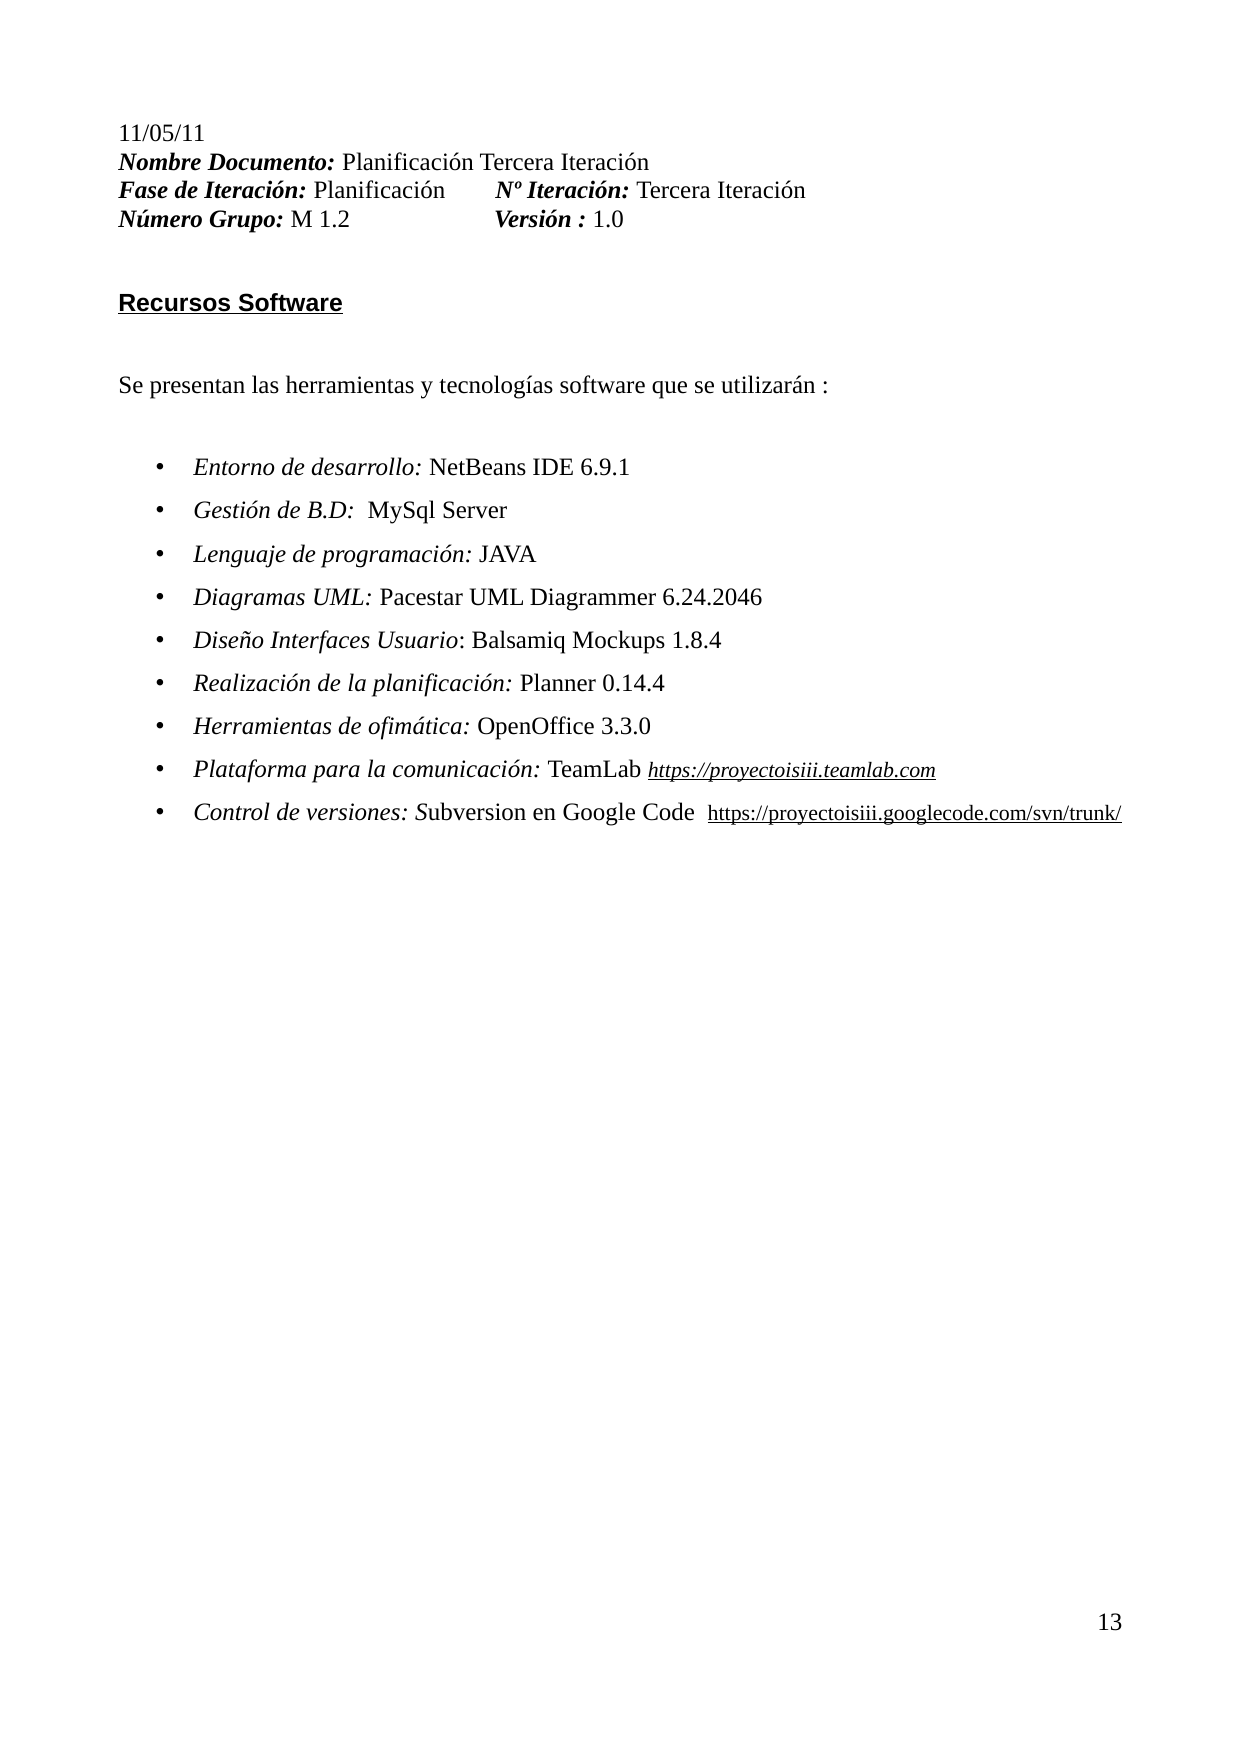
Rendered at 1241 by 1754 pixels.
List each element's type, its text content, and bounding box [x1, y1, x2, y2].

subtitle Recursos Software [118, 288, 1122, 316]
list Plataforma para la comunicación: TeamLab https://proyectoisiii.teamlab.com [156, 754, 1122, 783]
list Diseño Interfaces Usuario: Balsamiq Mockups 1.8.4 [156, 625, 1122, 654]
list Herramientas de ofimática: OpenOffice 3.3.0 [156, 711, 1122, 740]
list Entorno de desarrollo: NetBeans IDE 6.9.1 [156, 452, 1122, 481]
list Gestión de B.D: MySql Server [156, 496, 1122, 524]
list Diagramas UML: Pacestar UML Diagrammer 6.24.2046 [156, 582, 1122, 611]
list Realización de la planificación: Planner 0.14.4 [156, 668, 1122, 697]
list Lenguaje de programación: JAVA [156, 539, 1122, 567]
list Control de versiones: Subversion en Google Code https://proyectoisiii.googlecode.com/svn/trunk/ [156, 797, 1122, 826]
text Se presentan las herramientas y tecnologías software que se utilizarán : [118, 370, 1122, 399]
